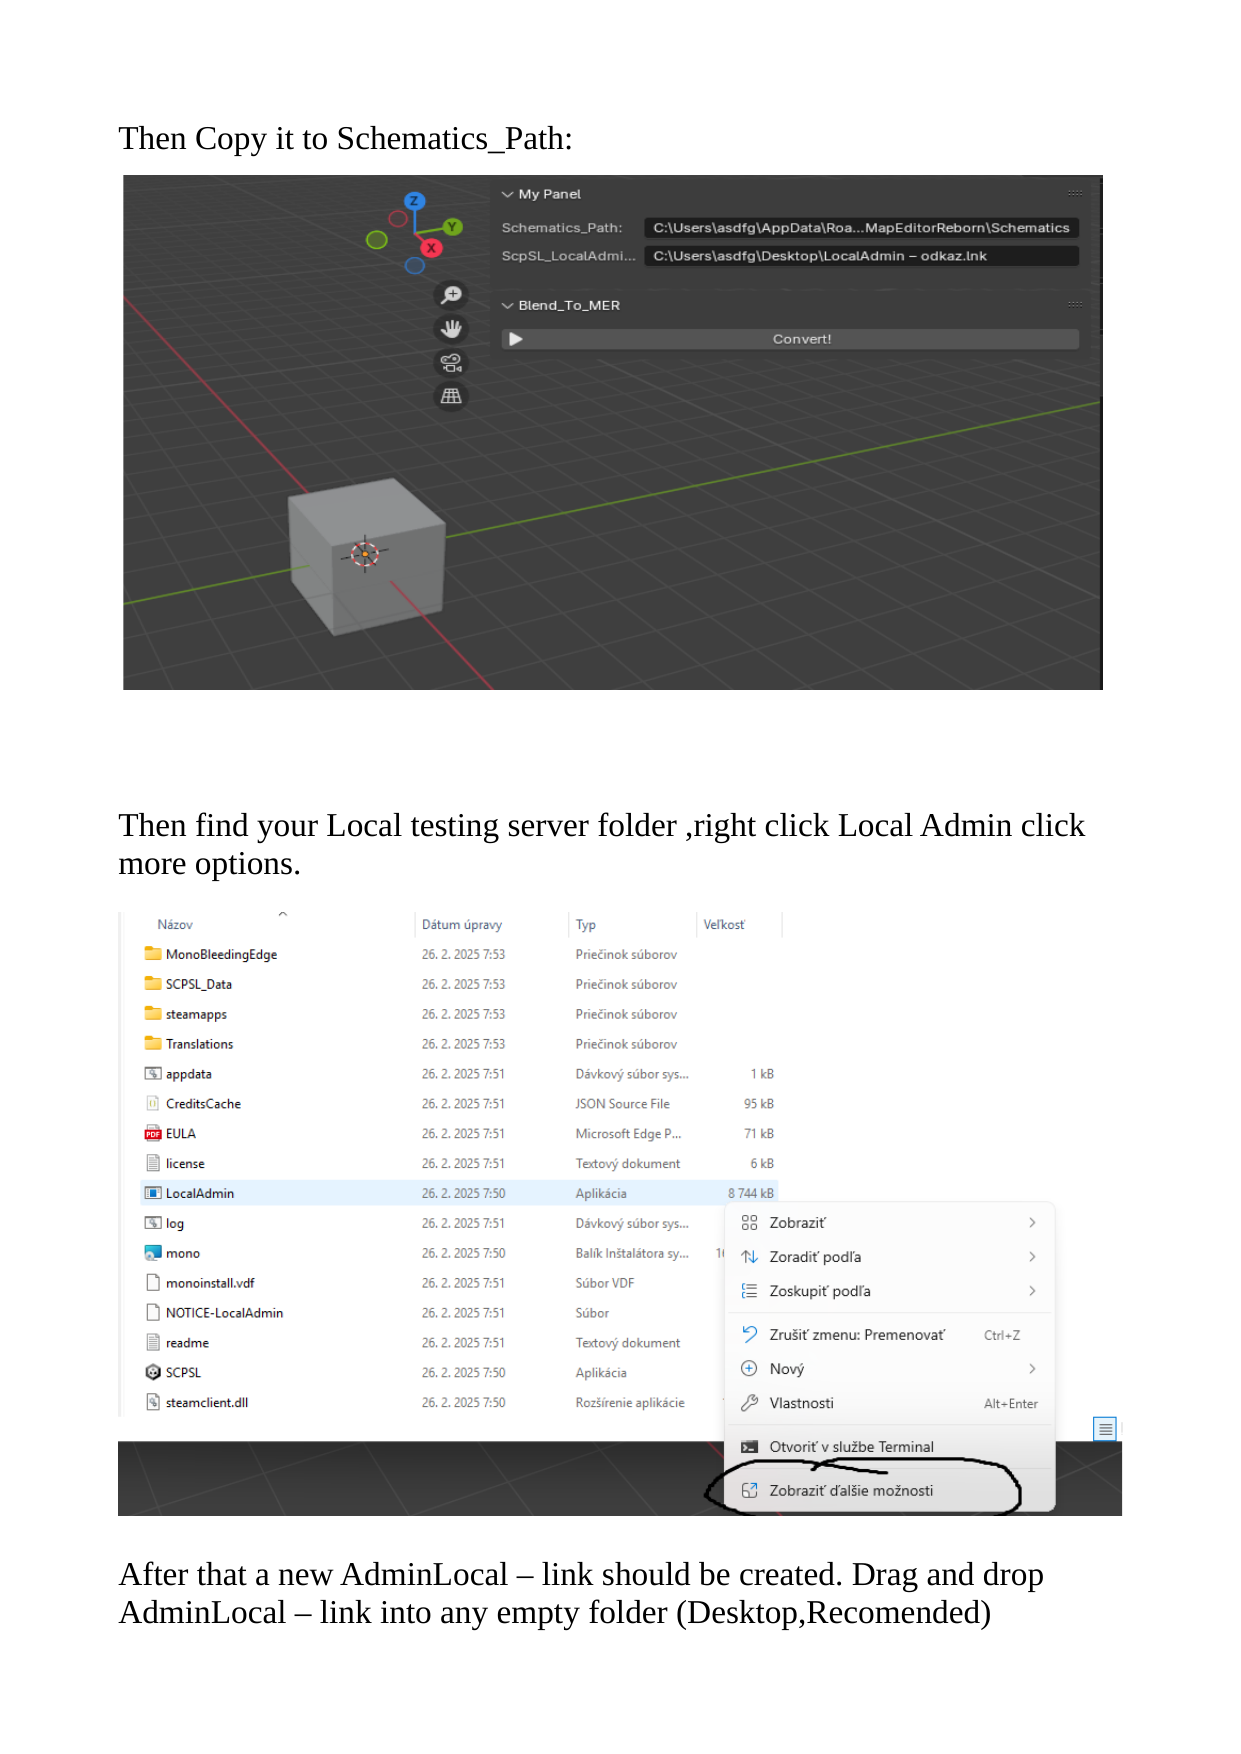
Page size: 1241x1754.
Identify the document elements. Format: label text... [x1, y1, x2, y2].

picture [118, 912, 1123, 1516]
picture [123, 175, 1103, 690]
text Then Copy it to Schematics_Path: [118, 118, 1122, 156]
text Then find your Local testing server folder ,right click Local Admin click more options. [118, 805, 1122, 882]
text After that a new AdminLocal – link should be created. Drag and drop AdminLocal – link into any empty folder (Desktop,Recomended) [118, 1554, 1122, 1631]
